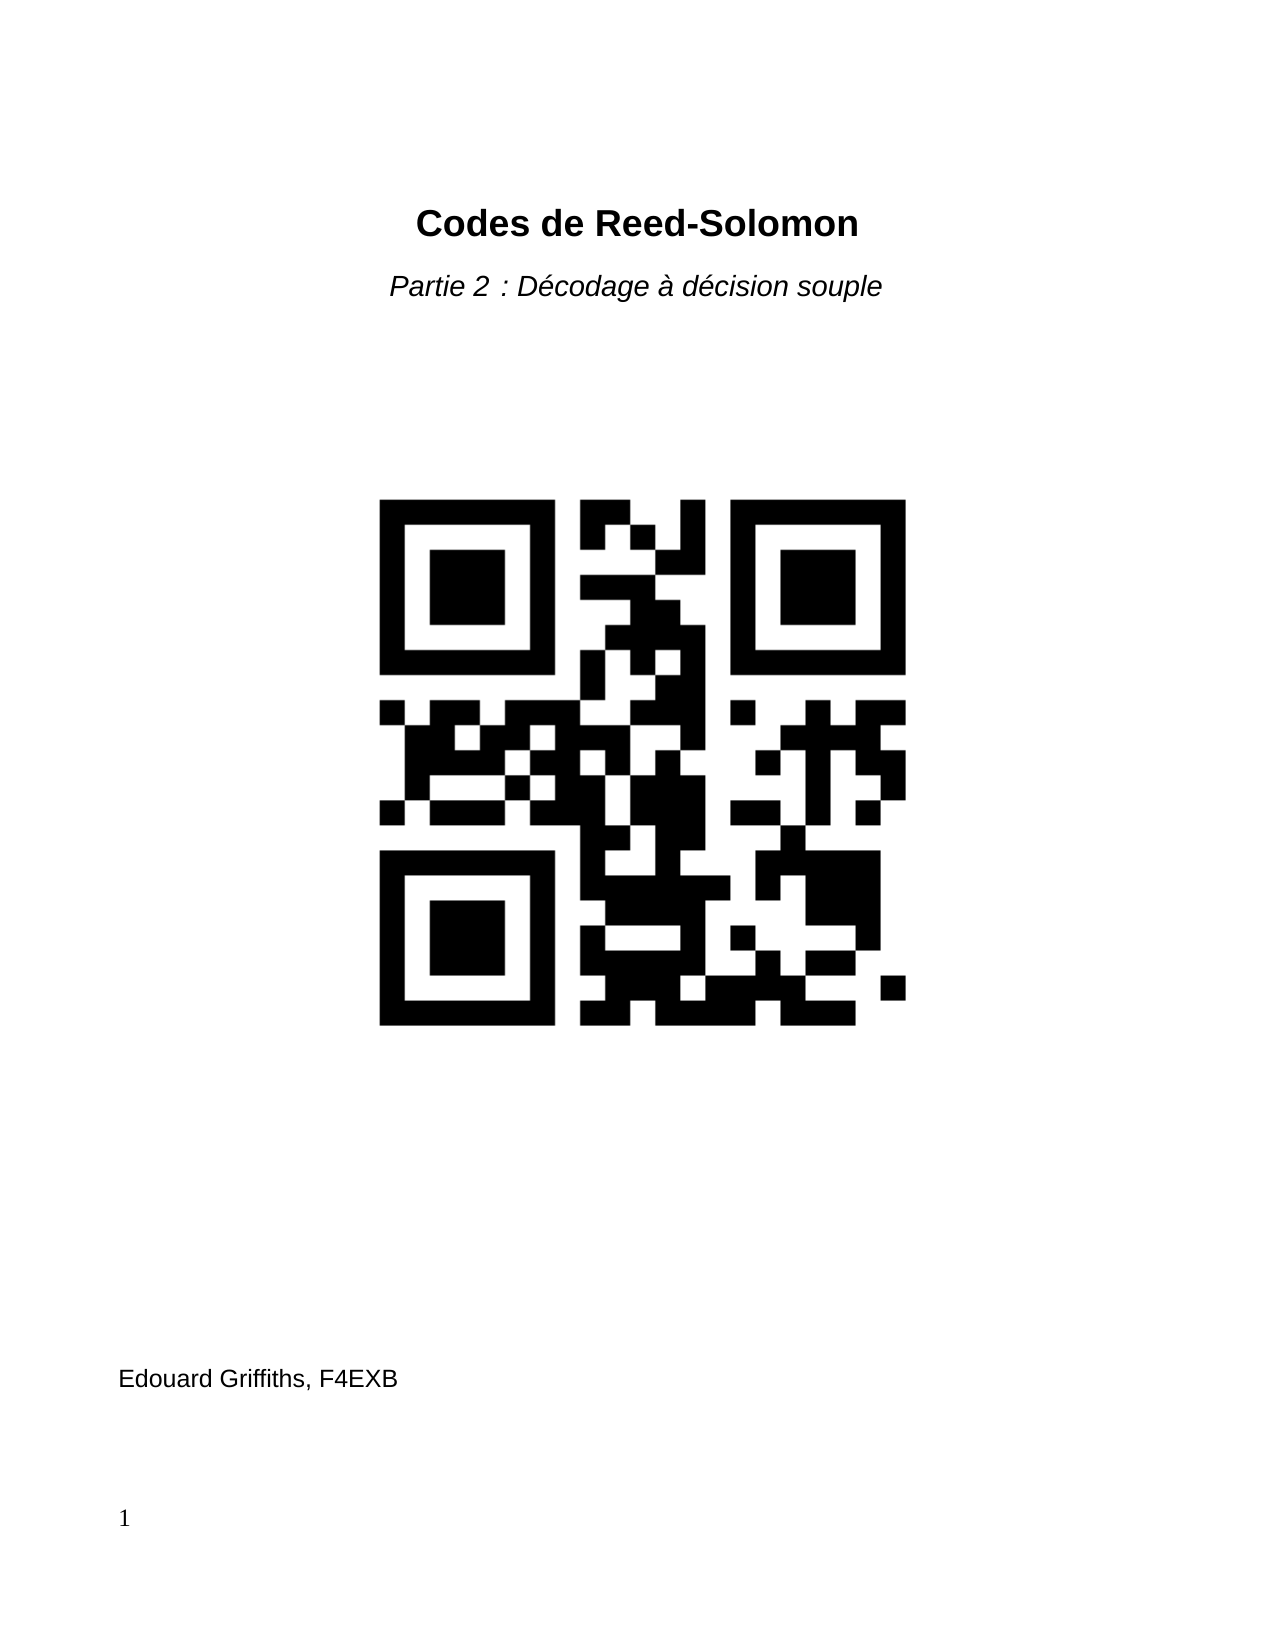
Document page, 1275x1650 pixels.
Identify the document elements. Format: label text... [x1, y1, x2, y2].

subtitle Partie 2 : Décodage à décision souple [118, 269, 1157, 303]
text Edouard Griffiths, F4EXB [118, 1364, 1157, 1393]
picture [355, 475, 931, 1051]
title Codes de Reed-Solomon [118, 201, 1157, 244]
